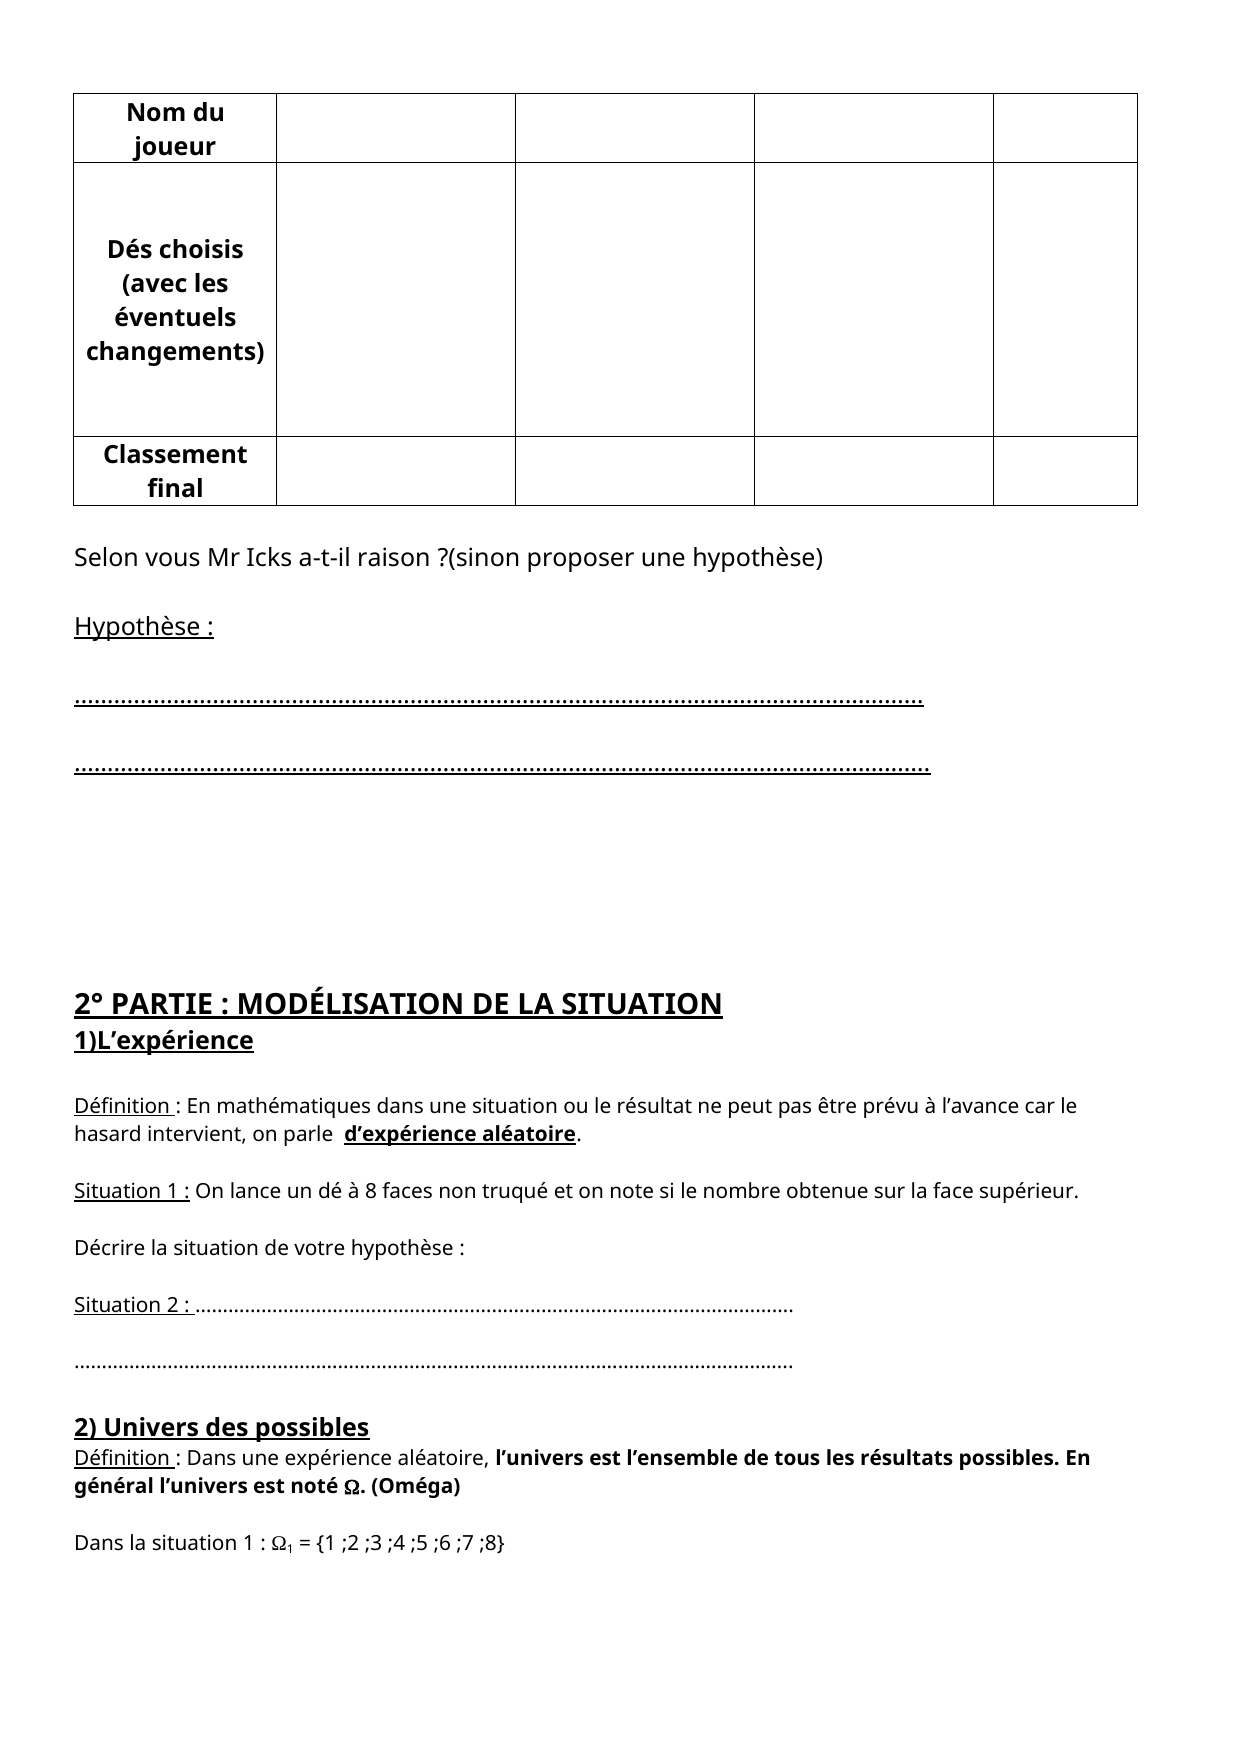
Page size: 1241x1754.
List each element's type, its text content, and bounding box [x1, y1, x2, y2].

table_cell [516, 437, 754, 505]
text Décrire la situation de votre hypothèse : [74, 1233, 1137, 1261]
table_cell [516, 163, 754, 436]
table_header [755, 94, 993, 162]
text ………………………………………………………………………………………………………………….. [74, 1347, 1137, 1375]
table_cell [277, 437, 515, 505]
text …………………………………………………………………………………………………………………. [74, 744, 1137, 778]
text Définition : Dans une expérience aléatoire, l’univers est l’ensemble de tous les résultats possibles. En général l’univers est noté . (Oméga) [74, 1443, 1137, 1500]
table_cell Dés choisis (avec les éventuels changements) [74, 163, 276, 436]
table_header [994, 94, 1137, 162]
table_cell [755, 437, 993, 505]
text 1)L’expérience [74, 1023, 1137, 1057]
table_header [516, 94, 754, 162]
text Dans la situation 1 : Ω1 = {1 ;2 ;3 ;4 ;5 ;6 ;7 ;8} [74, 1528, 1137, 1557]
table_cell [994, 437, 1137, 505]
text Hypothèse : [74, 608, 1137, 642]
text Selon vous Mr Icks a-t-il raison ?(sinon proposer une hypothèse) [74, 540, 1137, 574]
text Situation 1 : On lance un dé à 8 faces non truqué et on note si le nombre obtenue sur la face supérieur. [74, 1176, 1137, 1204]
text 2° PARTIE : MODÉLISATION DE LA SITUATION [74, 983, 1137, 1023]
table_cell [994, 163, 1137, 436]
text ………………………………………………………………………………………………………………… [74, 676, 1137, 710]
table_header [277, 94, 515, 162]
text Situation 2 : ………………………………………………………………………………………………. [74, 1290, 1137, 1318]
table_cell [755, 163, 993, 436]
table_cell Classement final [74, 437, 276, 505]
text Définition : En mathématiques dans une situation ou le résultat ne peut pas être prévu à l’avance car le hasard intervient, on parle d’expérience aléatoire. [74, 1091, 1137, 1148]
table_header Nom du joueur [74, 94, 276, 162]
text 2) Univers des possibles [74, 1409, 1137, 1443]
table_cell [277, 163, 515, 436]
